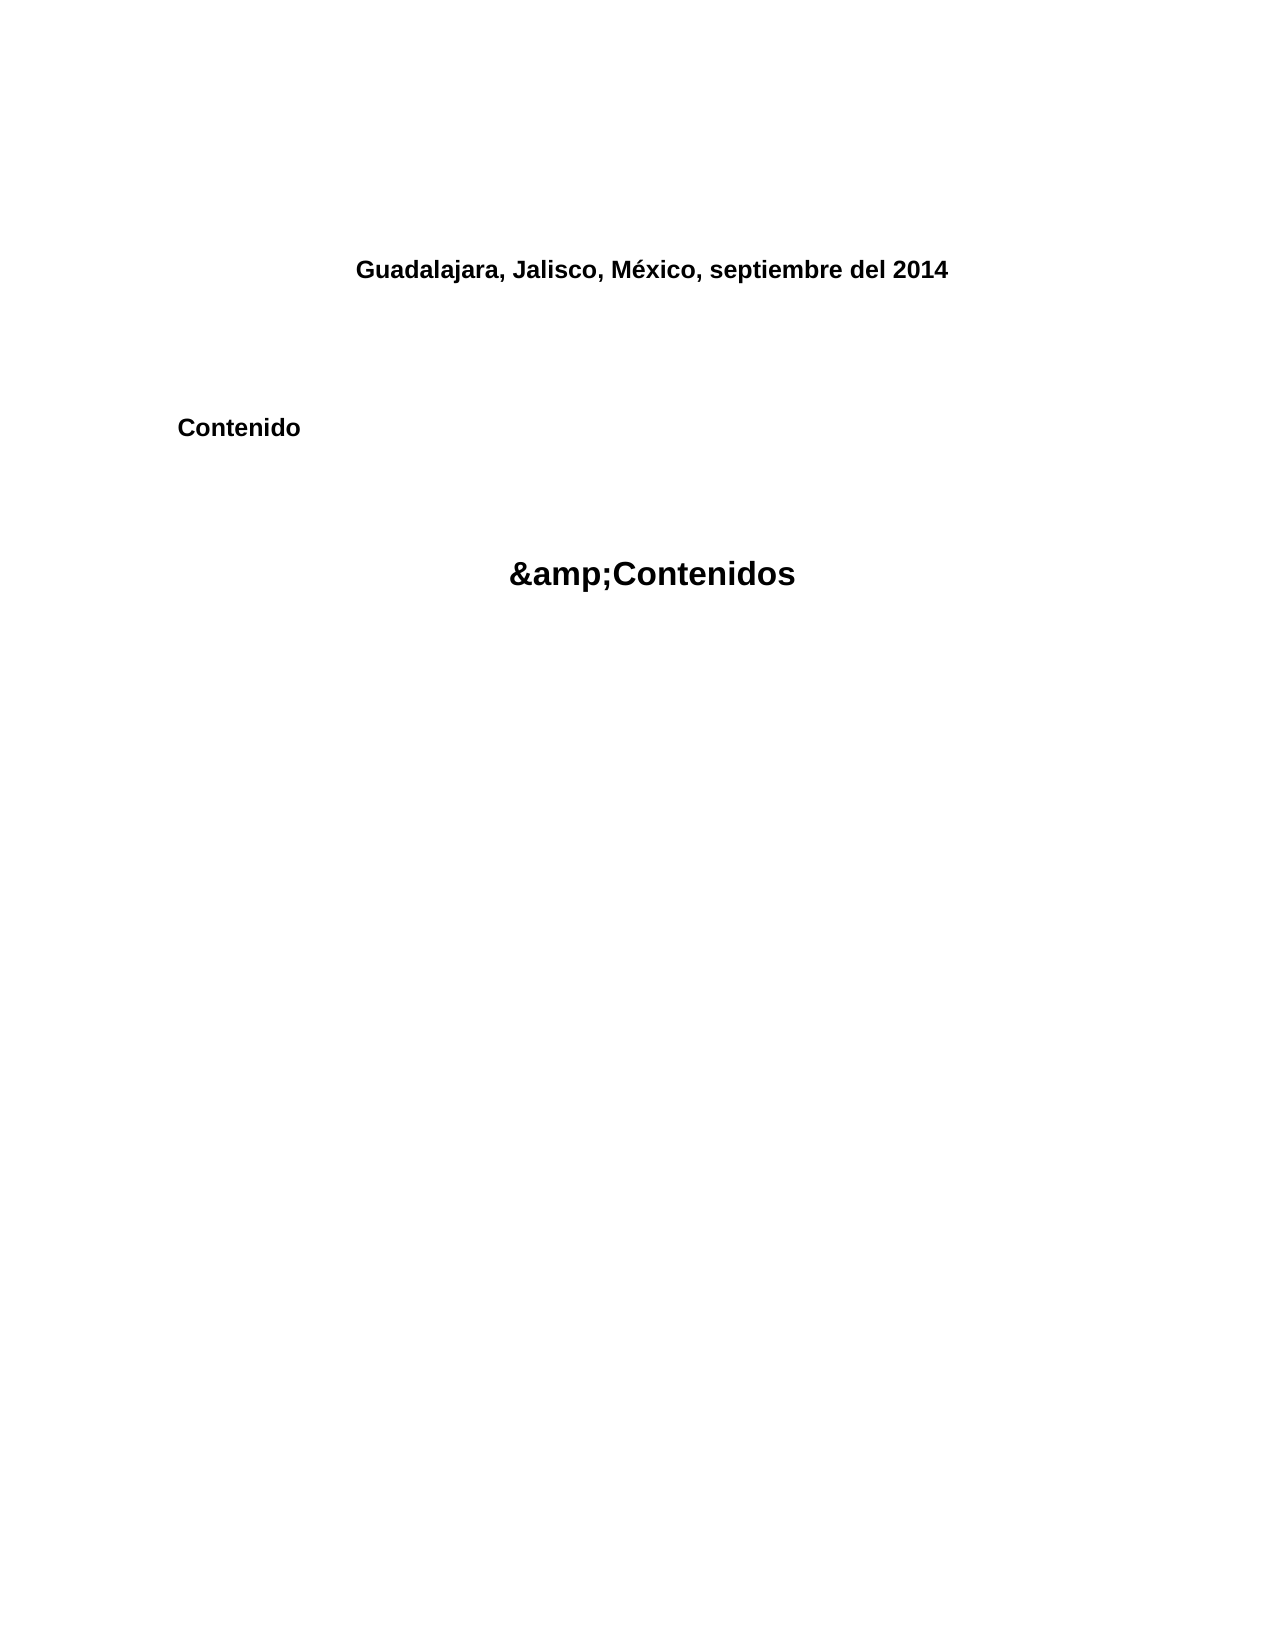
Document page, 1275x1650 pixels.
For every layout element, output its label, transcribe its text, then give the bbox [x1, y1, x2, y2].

text &amp;Contenidos [177, 554, 1127, 592]
text Guadalajara, Jalisco, México, septiembre del 2014 [177, 255, 1127, 284]
text Contenido [177, 413, 1127, 442]
